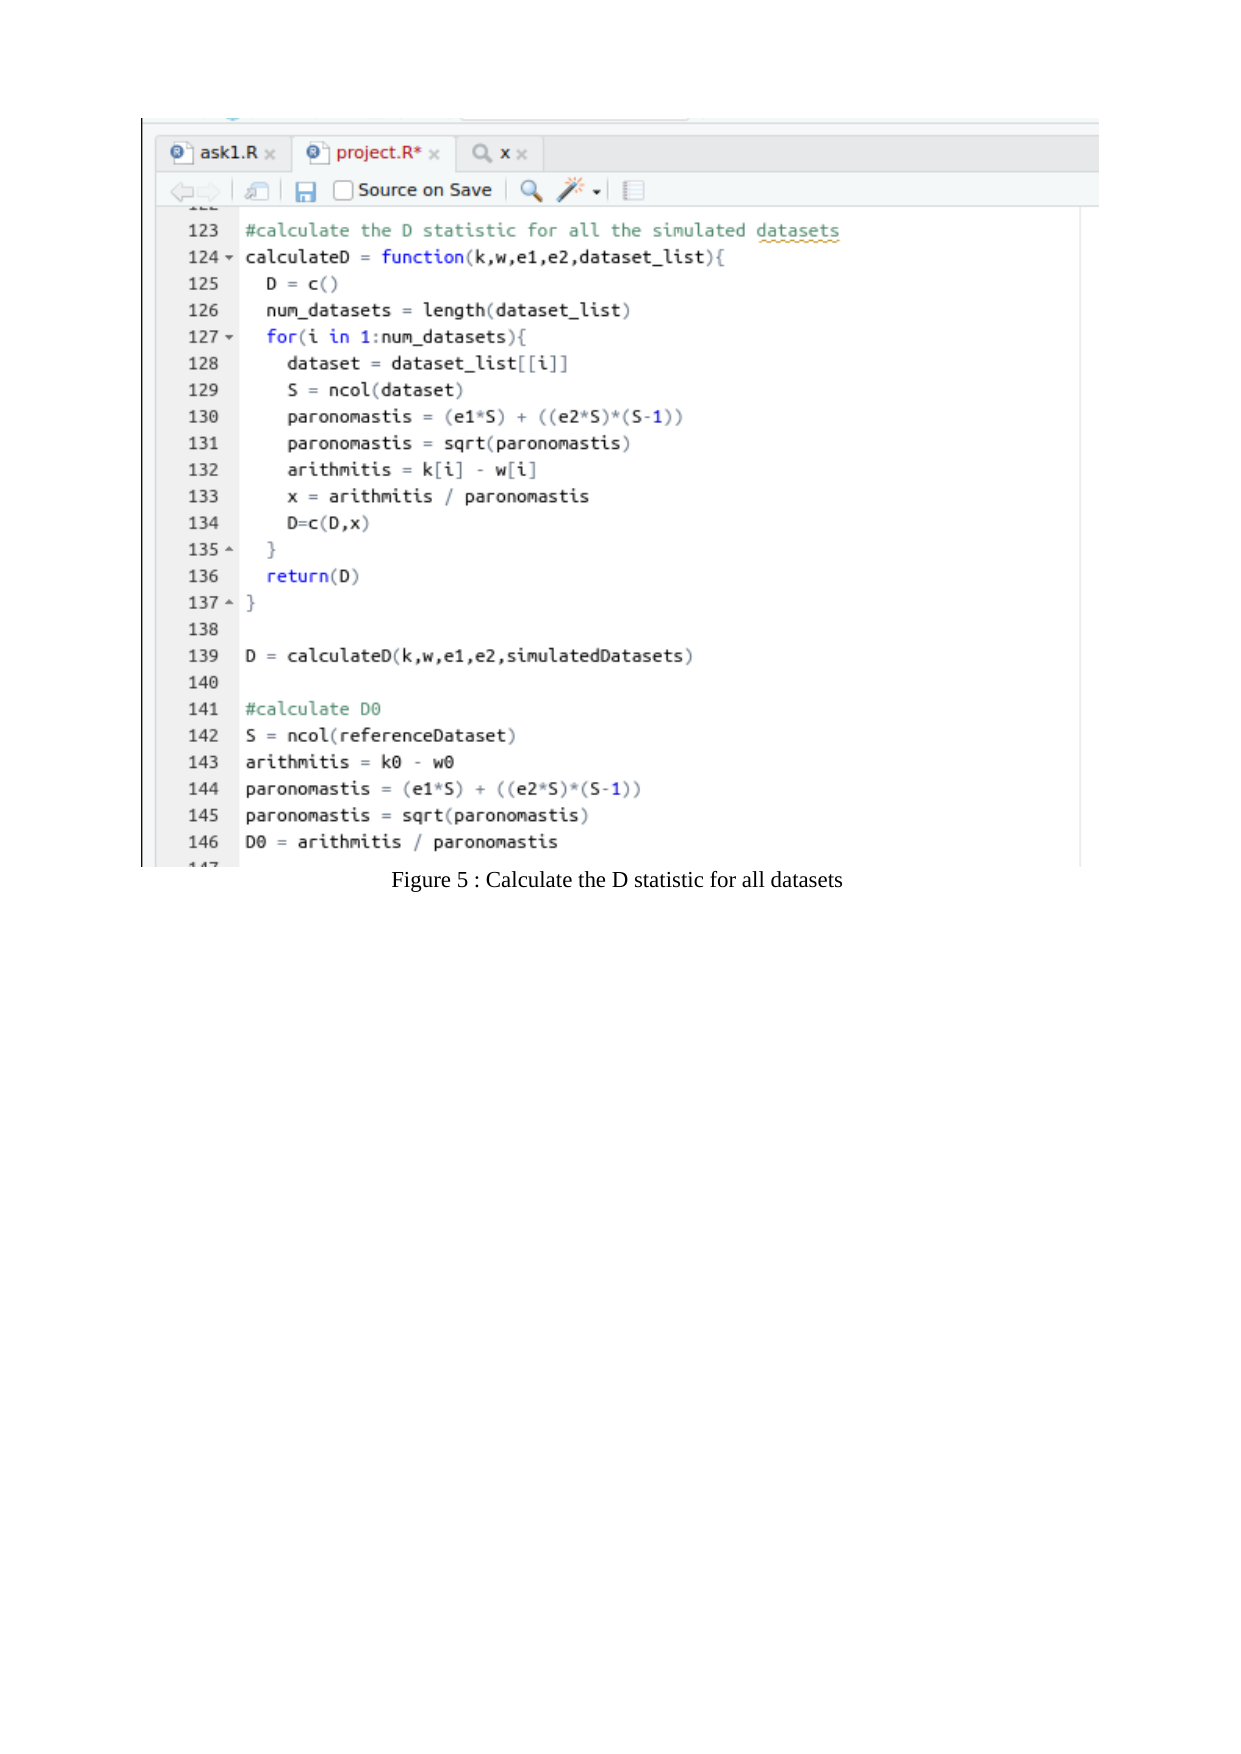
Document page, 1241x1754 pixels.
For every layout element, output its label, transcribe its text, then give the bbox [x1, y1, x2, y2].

picture [141, 118, 1099, 867]
text Figure 5 : Calculate the D statistic for all datasets [118, 118, 1122, 893]
